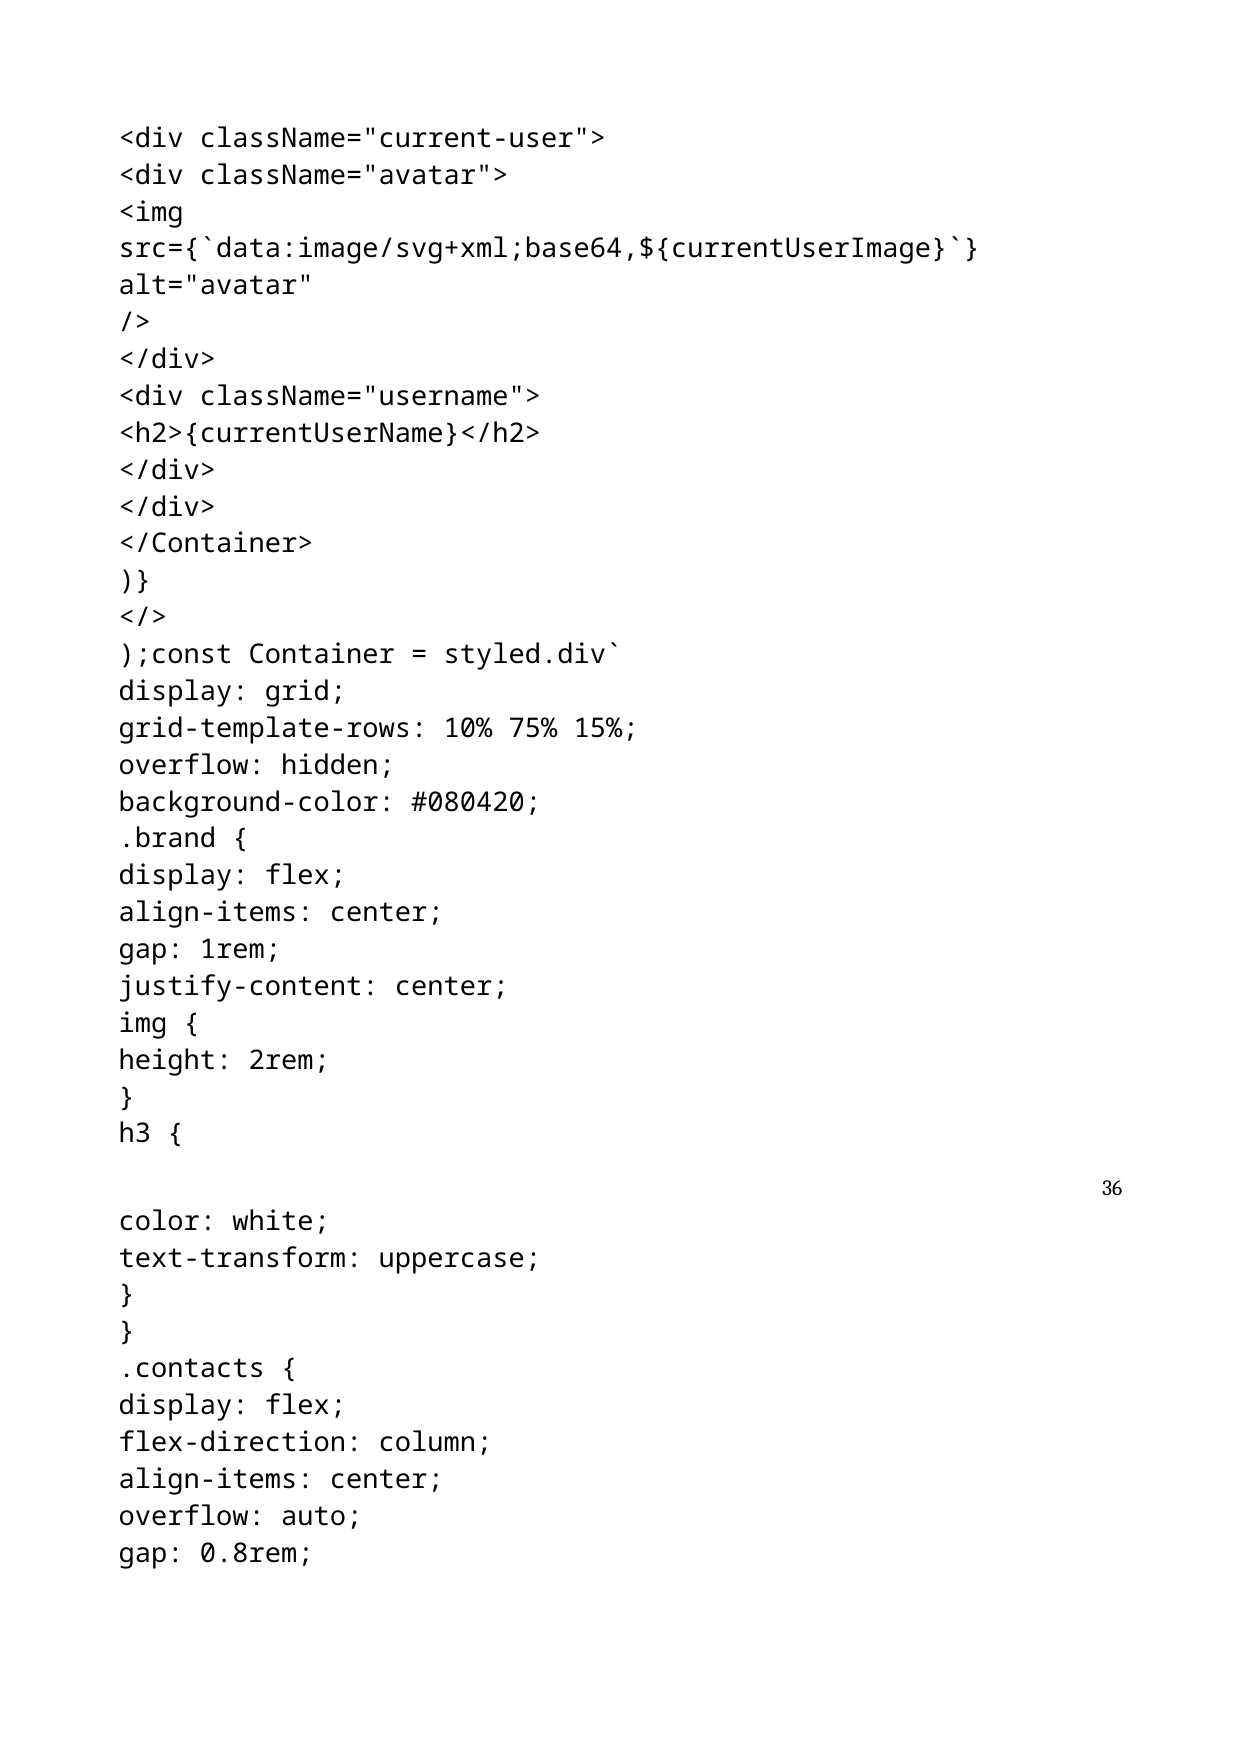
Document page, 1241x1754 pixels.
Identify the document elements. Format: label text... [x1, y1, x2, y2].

text src={`data:image/svg+xml;base64,${currentUserImage}`} [118, 229, 1122, 266]
text <h2>{currentUserName}</h2> [118, 413, 1122, 450]
text </> [118, 598, 1122, 634]
text height: 2rem; [118, 1040, 1122, 1077]
text );const Container = styled.div` [118, 634, 1122, 671]
text )} [118, 561, 1122, 598]
text flex-direction: column; [118, 1422, 1122, 1459]
text grid-template-rows: 10% 75% 15%; [118, 708, 1122, 745]
text <div className="avatar"> [118, 155, 1122, 192]
text <img [118, 192, 1122, 229]
text justify-content: center; [118, 966, 1122, 1003]
text text-transform: uppercase; [118, 1238, 1122, 1275]
text h3 { [118, 1114, 1122, 1151]
text alt="avatar" [118, 266, 1122, 303]
text gap: 0.8rem; [118, 1533, 1122, 1570]
text display: grid; [118, 671, 1122, 708]
text .brand { [118, 819, 1122, 856]
text <div className="username"> [118, 376, 1122, 413]
text background-color: #080420; [118, 782, 1122, 819]
text color: white; [118, 1201, 1122, 1238]
text } [118, 1312, 1122, 1349]
text img { [118, 1003, 1122, 1040]
text <div className="current-user"> [118, 118, 1122, 155]
text } [118, 1275, 1122, 1312]
text </Container> [118, 524, 1122, 561]
text display: flex; [118, 856, 1122, 893]
text 36 [118, 1176, 1122, 1201]
text .contacts { [118, 1349, 1122, 1386]
text display: flex; [118, 1386, 1122, 1422]
text /> [118, 303, 1122, 339]
text align-items: center; [118, 893, 1122, 929]
text overflow: hidden; [118, 745, 1122, 782]
text align-items: center; [118, 1459, 1122, 1496]
text </div> [118, 487, 1122, 524]
text </div> [118, 339, 1122, 376]
text gap: 1rem; [118, 929, 1122, 966]
text } [118, 1077, 1122, 1114]
text overflow: auto; [118, 1496, 1122, 1533]
text </div> [118, 450, 1122, 487]
